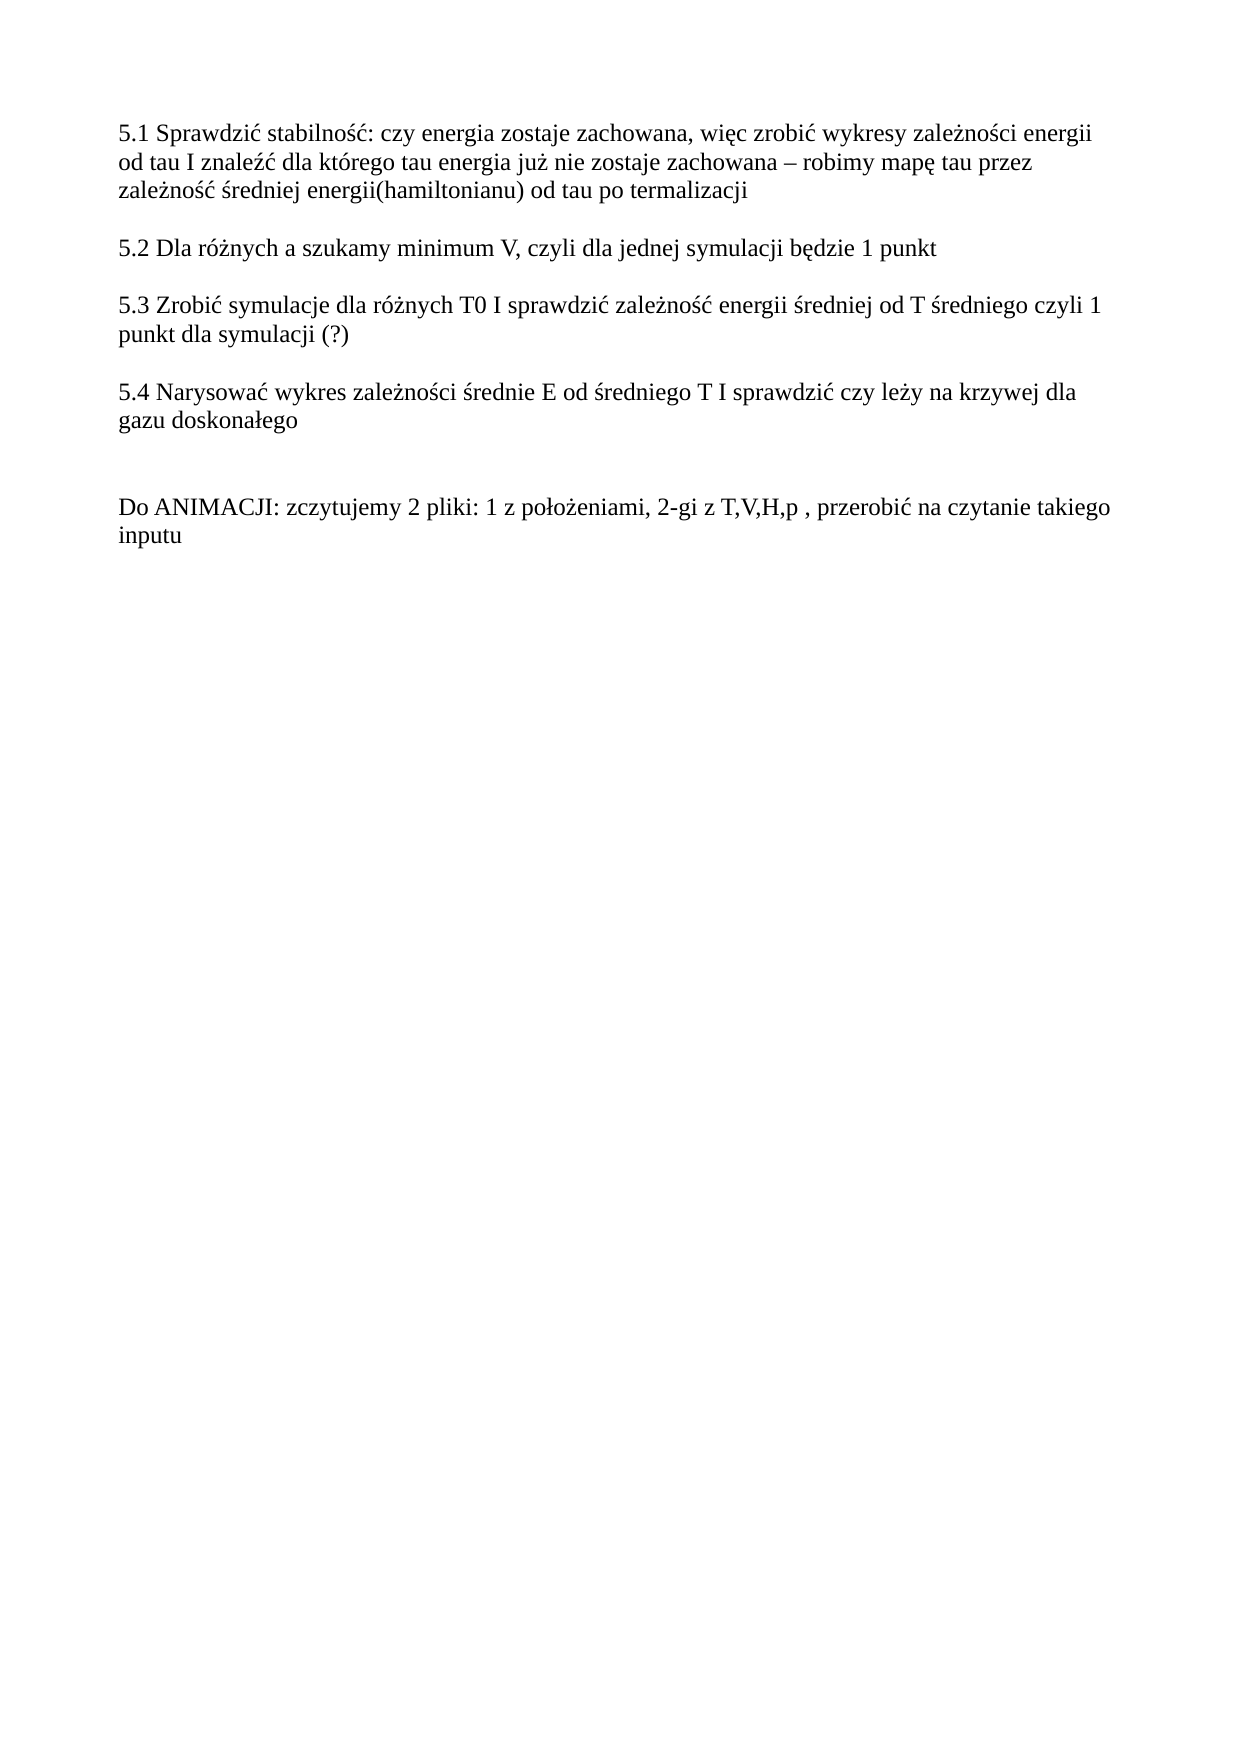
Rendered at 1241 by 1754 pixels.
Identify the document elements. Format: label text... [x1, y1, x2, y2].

text 5.3 Zrobić symulacje dla różnych T0 I sprawdzić zależność energii średniej od T średniego czyli 1 punkt dla symulacji (?) [118, 291, 1122, 348]
text 5.2 Dla różnych a szukamy minimum V, czyli dla jednej symulacji będzie 1 punkt [118, 233, 1122, 262]
text 5.1 Sprawdzić stabilność: czy energia zostaje zachowana, więc zrobić wykresy zależności energii od tau I znaleźć dla którego tau energia już nie zostaje zachowana – robimy mapę tau przez zależność średniej energii(hamiltonianu) od tau po termalizacji [118, 118, 1122, 204]
text Do ANIMACJI: zczytujemy 2 pliki: 1 z położeniami, 2-gi z T,V,H,p , przerobić na czytanie takiego inputu [118, 492, 1122, 549]
text 5.4 Narysować wykres zależności średnie E od średniego T I sprawdzić czy leży na krzywej dla gazu doskonałego [118, 377, 1122, 434]
